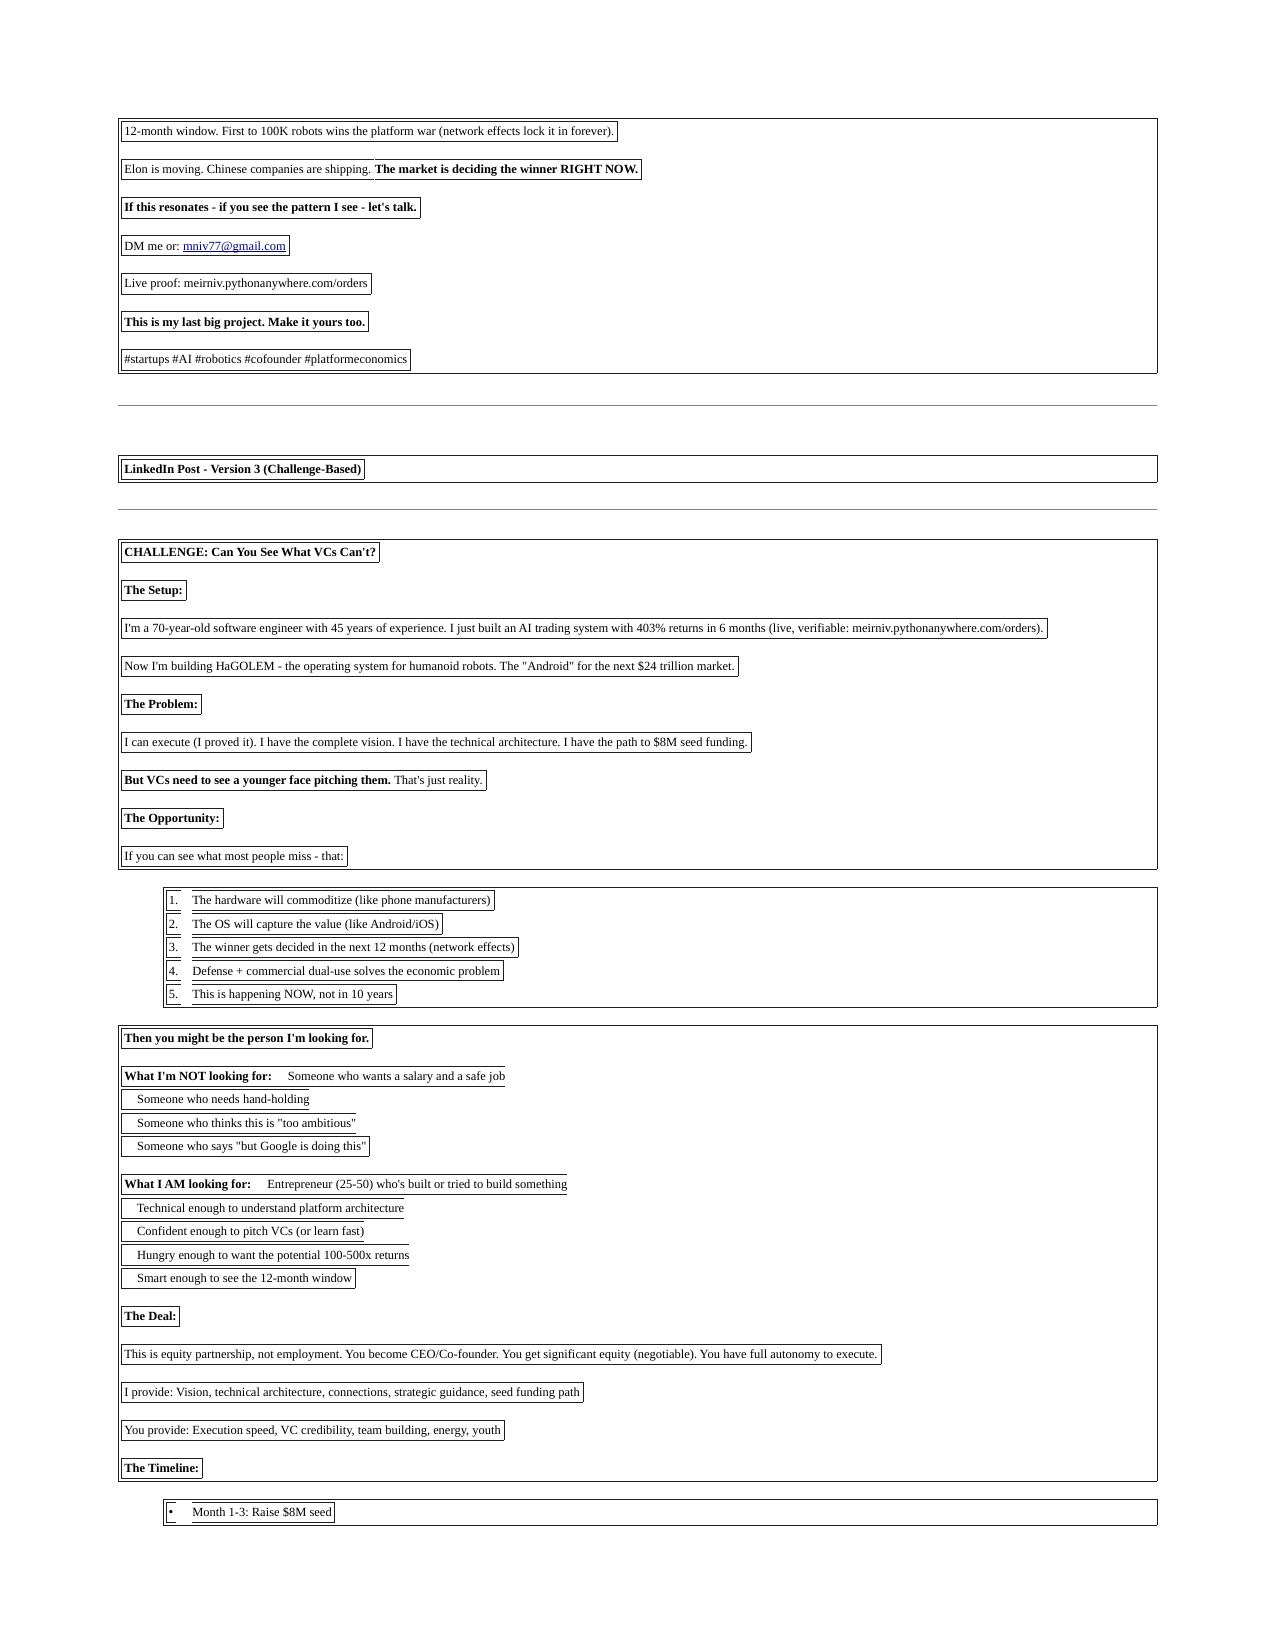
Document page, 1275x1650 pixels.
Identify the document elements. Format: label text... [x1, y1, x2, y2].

text I provide: Vision, technical architecture, connections, strategic guidance, seed funding path [119, 1379, 1157, 1402]
text DM me or: mniv77@gmail.com [119, 232, 1157, 256]
text If you can see what most people miss - that: [119, 843, 1157, 869]
text This is my last big project. Make it yours too. [119, 308, 1157, 332]
text #startups #AI #robotics #cofounder #platformeconomics [119, 346, 1157, 373]
text The Problem: [119, 691, 1157, 714]
text Now I'm building HaGOLEM - the operating system for humanoid robots. The "Android" for the next $24 trillion market. [119, 653, 1157, 676]
list The hardware will commoditize (like phone manufacturers) [164, 888, 1157, 910]
text The Deal: [119, 1303, 1157, 1326]
text Live proof: meirniv.pythonanywhere.com/orders [119, 270, 1157, 294]
text The Opportunity: [119, 805, 1157, 828]
subtitle LinkedIn Post - Version 3 (Challenge-Based) [119, 456, 1157, 482]
list The OS will capture the value (like Android/iOS) [164, 910, 1157, 934]
list Month 1-3: Raise $8M seed [164, 1500, 1157, 1525]
text The Timeline: [119, 1455, 1157, 1481]
list Defense + commercial dual-use solves the economic problem [164, 957, 1157, 981]
text But VCs need to see a younger face pitching them. That's just reality. [119, 767, 1157, 790]
text I'm a 70-year-old software engineer with 45 years of experience. I just built an AI trading system with 403% returns in 6 months (live, verifiable: meirniv.pythonanywhere.com/orders). [119, 615, 1157, 638]
text CHALLENGE: Can You See What VCs Can't? [119, 540, 1157, 562]
text The Setup: [119, 577, 1157, 600]
text I can execute (I proved it). I have the complete vision. I have the technical architecture. I have the path to $8M seed funding. [119, 729, 1157, 752]
text If this resonates - if you see the pattern I see - let's talk. [119, 194, 1157, 218]
text 12-month window. First to 100K robots wins the platform war (network effects lock it in forever). [119, 119, 1157, 142]
text Then you might be the person I'm looking for. [119, 1026, 1157, 1048]
text What I AM looking for: ✅ Entrepreneur (25-50) who's built or tried to build something ✅ Technical enough to understand platform architecture ✅ Confident enough to pitch VCs (or learn fast) ✅ Hungry enough to want the potential 100-500x returns ✅ Smart enough to see the 12-month window [119, 1171, 1157, 1288]
list The winner gets decided in the next 12 months (network effects) [164, 934, 1157, 957]
text What I'm NOT looking for: ❌ Someone who wants a salary and a safe job ❌ Someone who needs hand-holding ❌ Someone who thinks this is "too ambitious" ❌ Someone who says "but Google is doing this" [119, 1063, 1157, 1156]
list This is happening NOW, not in 10 years [164, 981, 1157, 1007]
text This is equity partnership, not employment. You become CEO/Co-founder. You get significant equity (negotiable). You have full autonomy to execute. [119, 1341, 1157, 1364]
text Elon is moving. Chinese companies are shipping. The market is deciding the winner RIGHT NOW. [119, 156, 1157, 179]
text You provide: Execution speed, VC credibility, team building, energy, youth [119, 1417, 1157, 1440]
